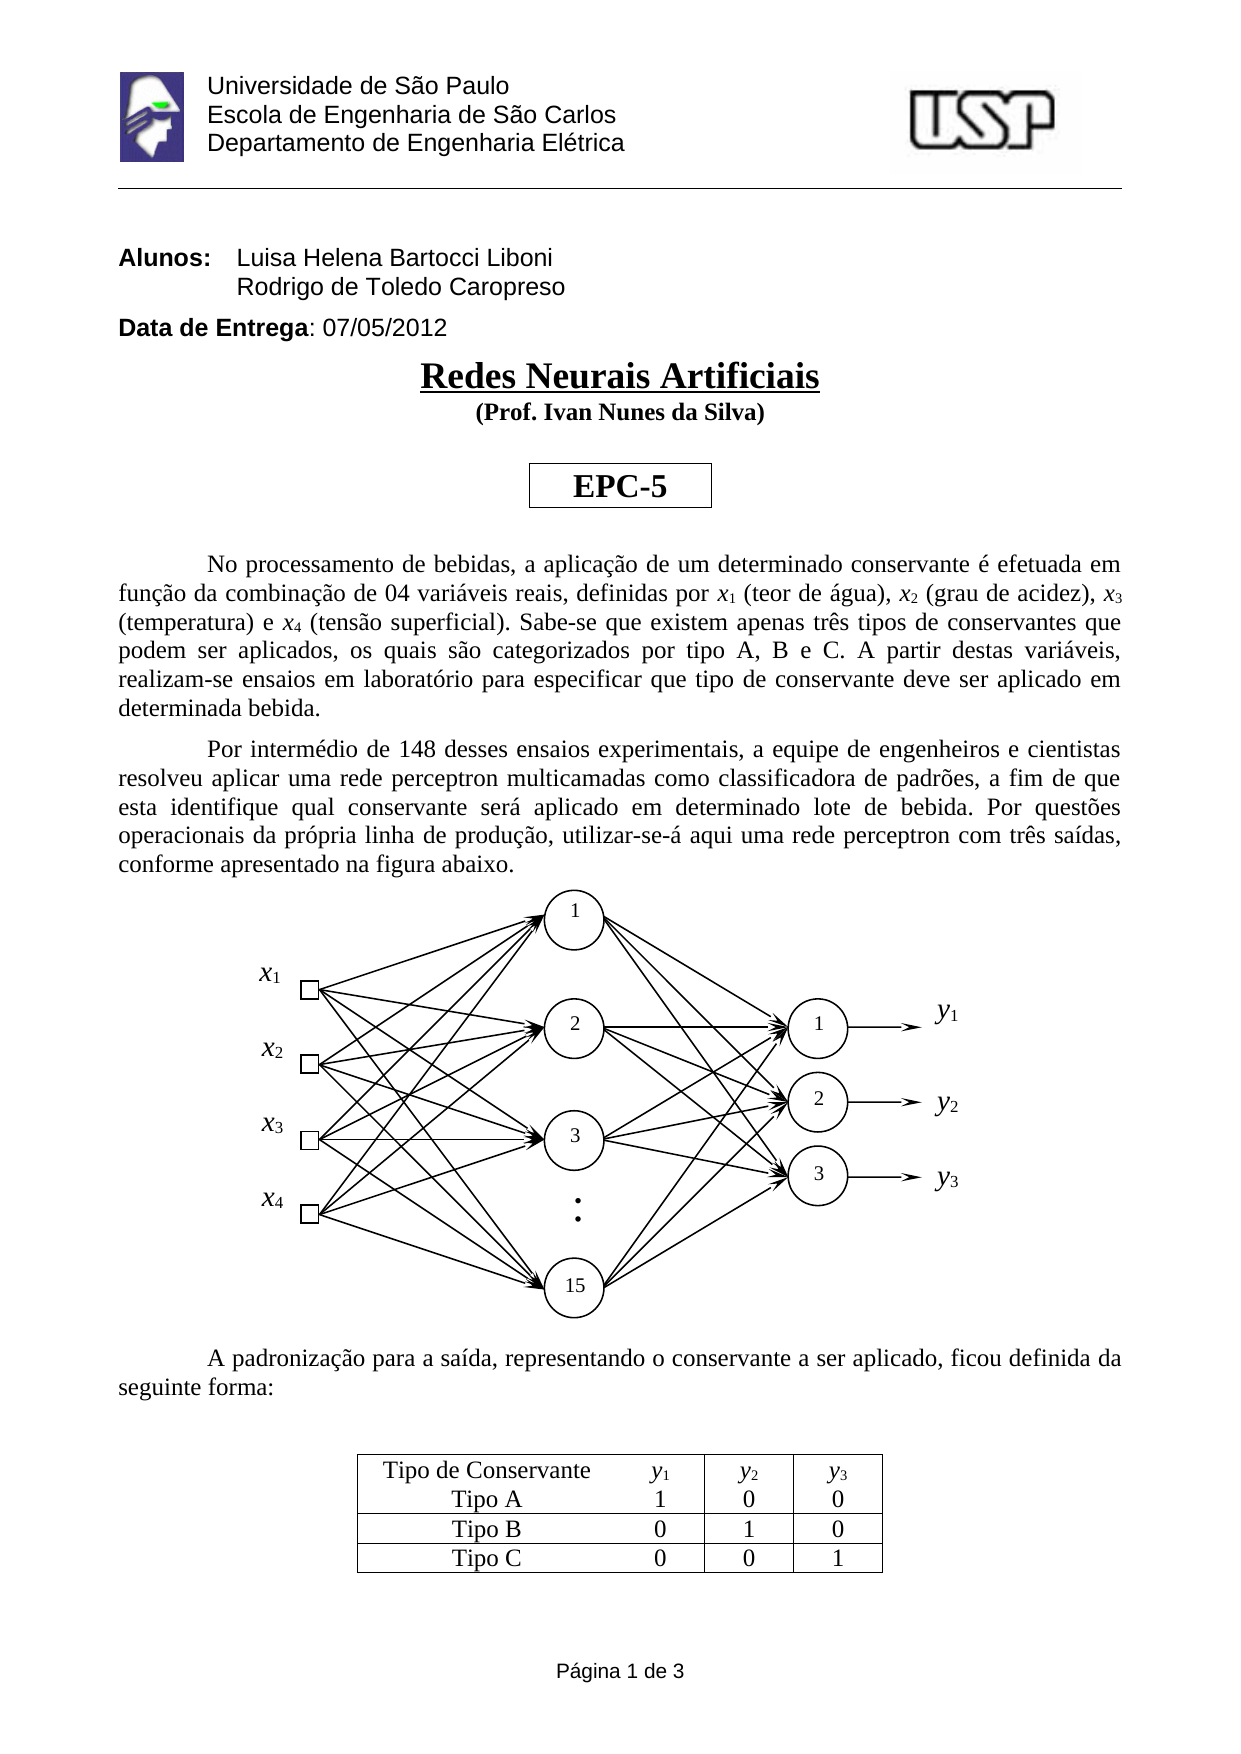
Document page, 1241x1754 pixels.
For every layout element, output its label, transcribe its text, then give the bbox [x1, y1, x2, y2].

table_header y1 [616, 1455, 704, 1484]
table_cell 0 [616, 1514, 704, 1542]
text Rodrigo de Toledo Caropreso [118, 271, 1122, 300]
table_header Tipo de Conservante [358, 1455, 616, 1484]
text Data de Entrega: 07/05/2012 [118, 313, 1122, 341]
table_header y2 [705, 1455, 793, 1484]
table_cell 0 [794, 1514, 882, 1542]
table_cell 0 [794, 1484, 882, 1513]
table_cell 0 [705, 1544, 793, 1572]
table_cell 1 [616, 1484, 704, 1513]
table_cell 0 [705, 1484, 793, 1513]
picture [119, 72, 184, 162]
title Redes Neurais Artificiais [118, 354, 1122, 397]
text Por intermédio de 148 desses ensaios experimentais, a equipe de engenheiros e cientistas resolveu aplicar uma rede perceptron multicamadas como classificadora de padrões, a fim de que esta identifique qual conservante será aplicado em determinado lote de bebida. Por questões operacionais da própria linha de produção, utilizar-se-á aqui uma rede perceptron com três saídas, conforme apresentado na figura abaixo. [118, 734, 1122, 878]
picture [888, 71, 1082, 175]
table_cell 1 [794, 1544, 882, 1572]
text No processamento de bebidas, a aplicação de um determinado conservante é efetuada em função da combinação de 04 variáveis reais, definidas por x1 (teor de água), x2 (grau de acidez), x3 (temperatura) e x4 (tensão superficial). Sabe-se que existem apenas três tipos de conservantes que podem ser aplicados, os quais são categorizados por tipo A, B e C. A partir destas variáveis, realizam-se ensaios em laboratório para especificar que tipo de conservante deve ser aplicado em determinada bebida. [118, 549, 1122, 722]
table_cell Tipo A [358, 1484, 616, 1513]
table_cell 0 [616, 1544, 704, 1572]
title (Prof. Ivan Nunes da Silva) [118, 397, 1122, 426]
table_cell Tipo B [358, 1514, 616, 1542]
text Alunos: Luisa Helena Bartocci Liboni [118, 243, 1122, 271]
table_cell 1 [705, 1514, 793, 1542]
text A padronização para a saída, representando o conservante a ser aplicado, ficou definida da seguinte forma: [118, 1343, 1122, 1400]
table_header y3 [794, 1455, 882, 1484]
table_cell Tipo C [358, 1544, 616, 1572]
subtitle EPC-5 [530, 464, 711, 507]
